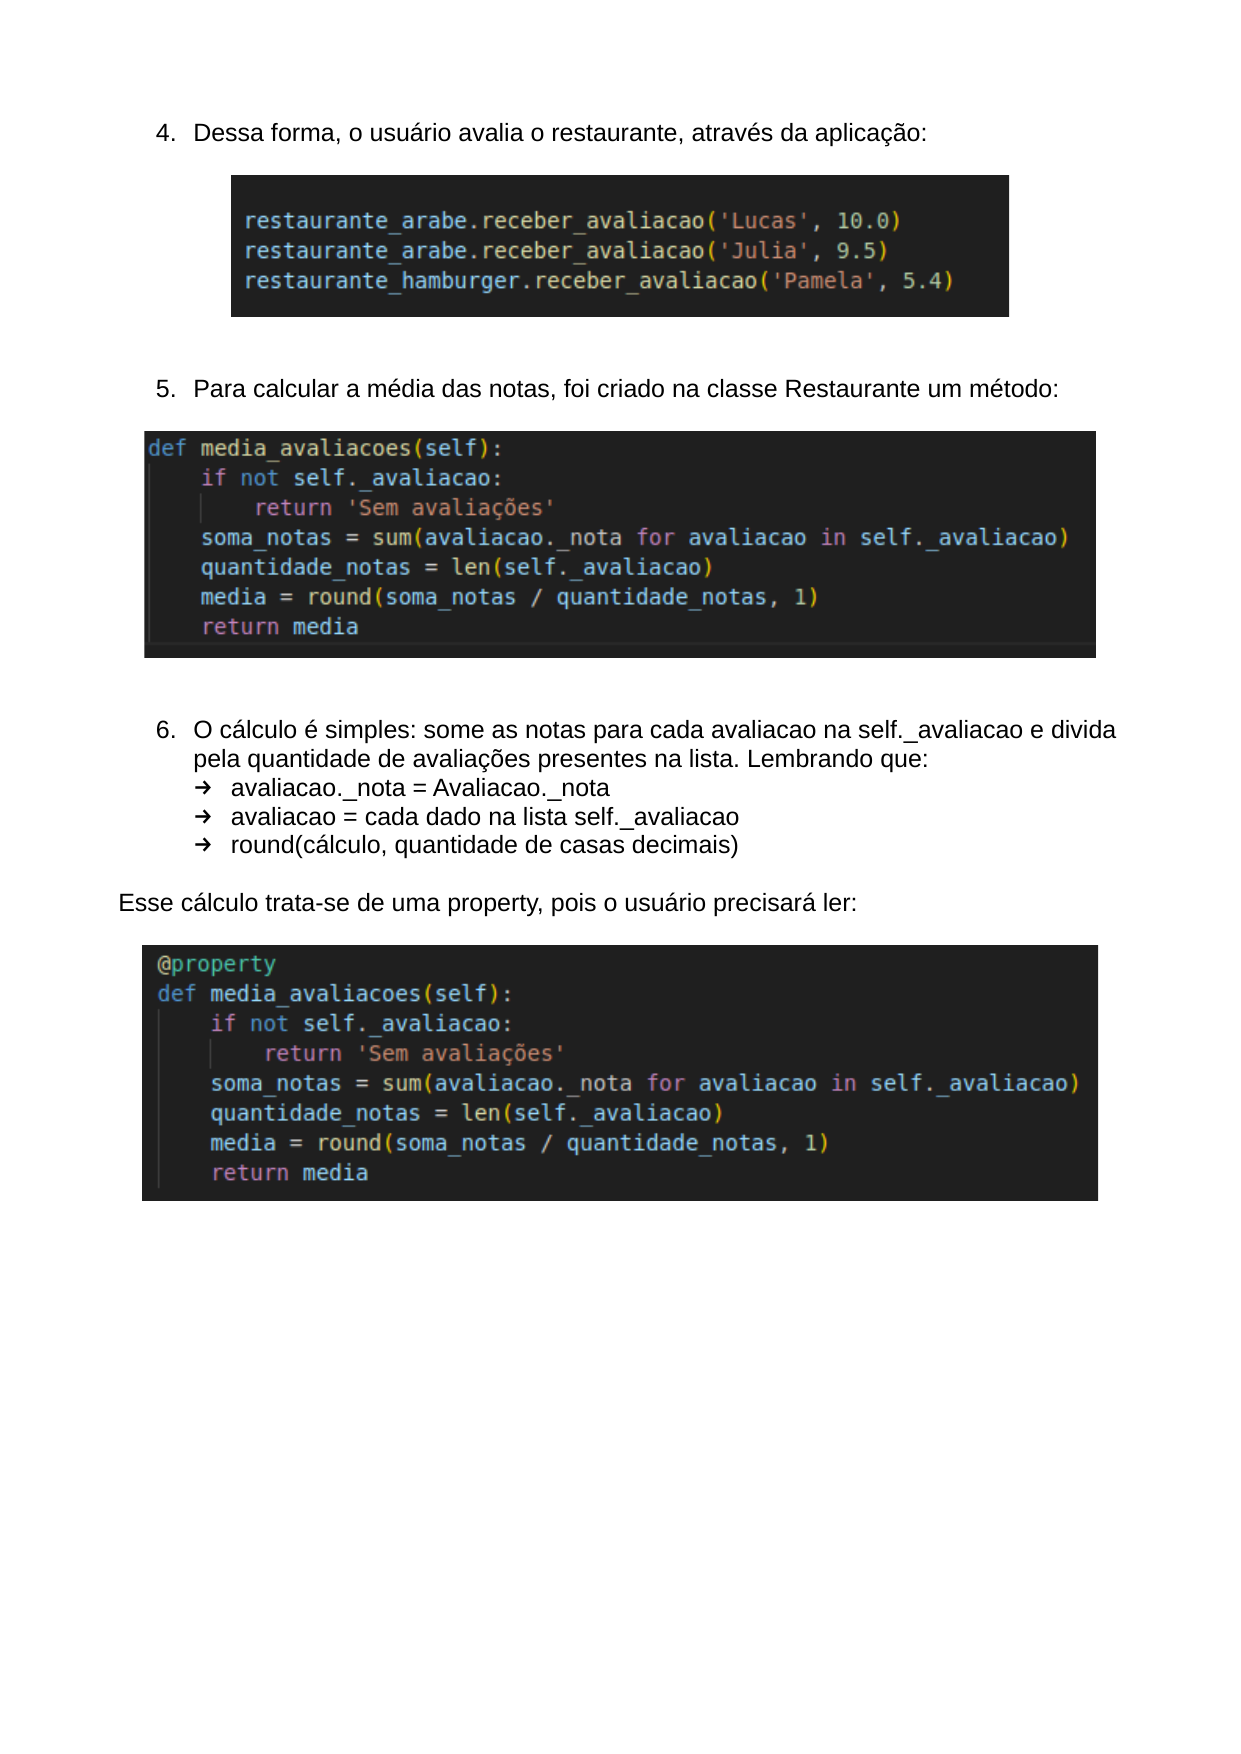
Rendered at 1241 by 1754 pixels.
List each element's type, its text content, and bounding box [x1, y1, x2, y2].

picture [231, 175, 1010, 317]
picture [144, 431, 1096, 658]
list avaliacao = cada dado na lista self._avaliacao [193, 802, 1122, 831]
list round(cálculo, quantidade de casas decimais) [193, 831, 1122, 859]
list O cálculo é simples: some as notas para cada avaliacao na self._avaliacao e divida pela quantidade de avaliações presentes na lista. Lembrando que: [156, 715, 1122, 773]
list avaliacao._nota = Avaliacao._nota [193, 773, 1122, 802]
list Dessa forma, o usuário avalia o restaurante, através da aplicação: [156, 118, 1122, 147]
text Esse cálculo trata-se de uma property, pois o usuário precisará ler: [118, 888, 1122, 917]
list Para calcular a média das notas, foi criado na classe Restaurante um método: [156, 374, 1122, 402]
picture [142, 945, 1099, 1201]
